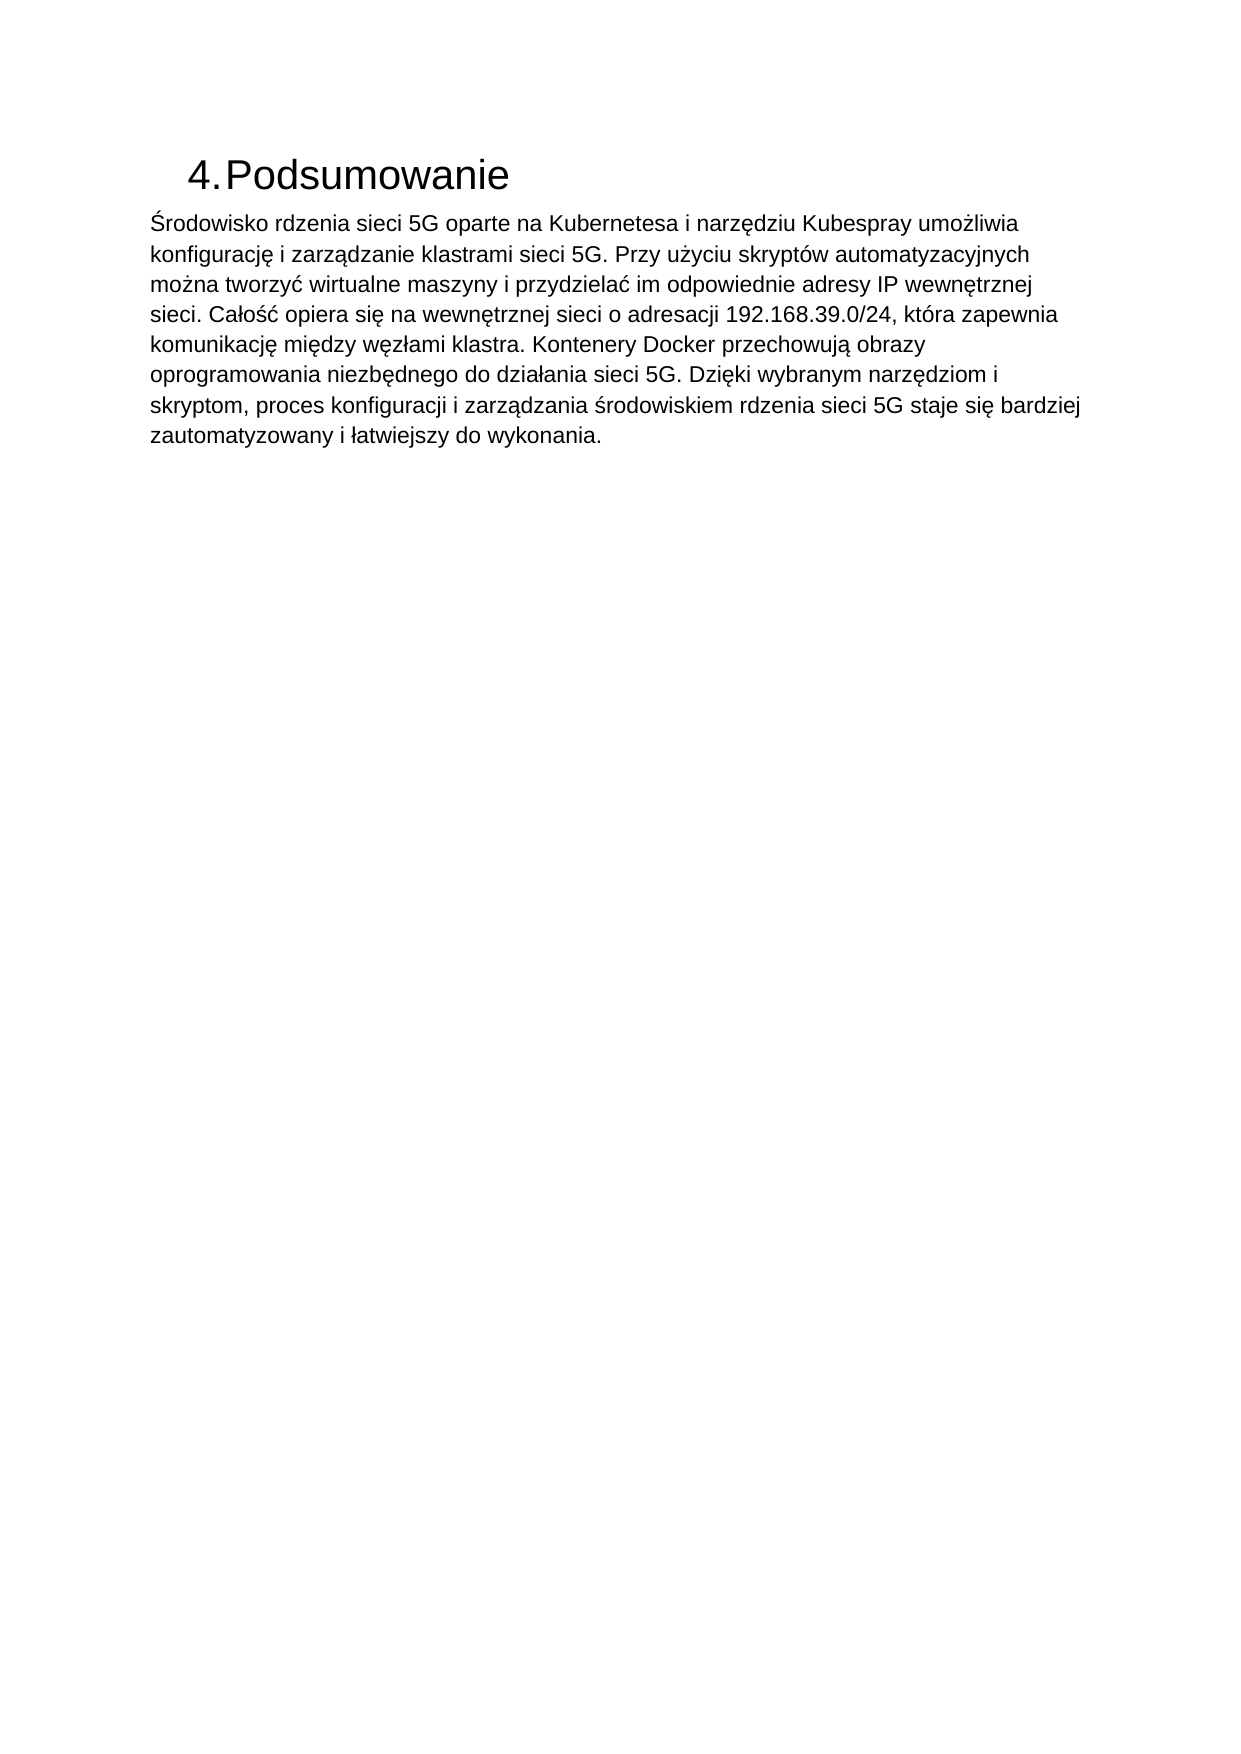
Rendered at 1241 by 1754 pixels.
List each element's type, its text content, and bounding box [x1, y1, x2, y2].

text Środowisko rdzenia sieci 5G oparte na Kubernetesa i narzędziu Kubespray umożliwia konfigurację i zarządzanie klastrami sieci 5G. Przy użyciu skryptów automatyzacyjnych można tworzyć wirtualne maszyny i przydzielać im odpowiednie adresy IP wewnętrznej sieci. Całość opiera się na wewnętrznej sieci o adresacji 192.168.39.0/24, która zapewnia komunikację między węzłami klastra. Kontenery Docker przechowują obrazy oprogramowania niezbędnego do działania sieci 5G. Dzięki wybranym narzędziom i skryptom, proces konfiguracji i zarządzania środowiskiem rdzenia sieci 5G staje się bardziej zautomatyzowany i łatwiejszy do wykonania. [150, 210, 1090, 448]
subtitle Podsumowanie [187, 150, 1090, 198]
